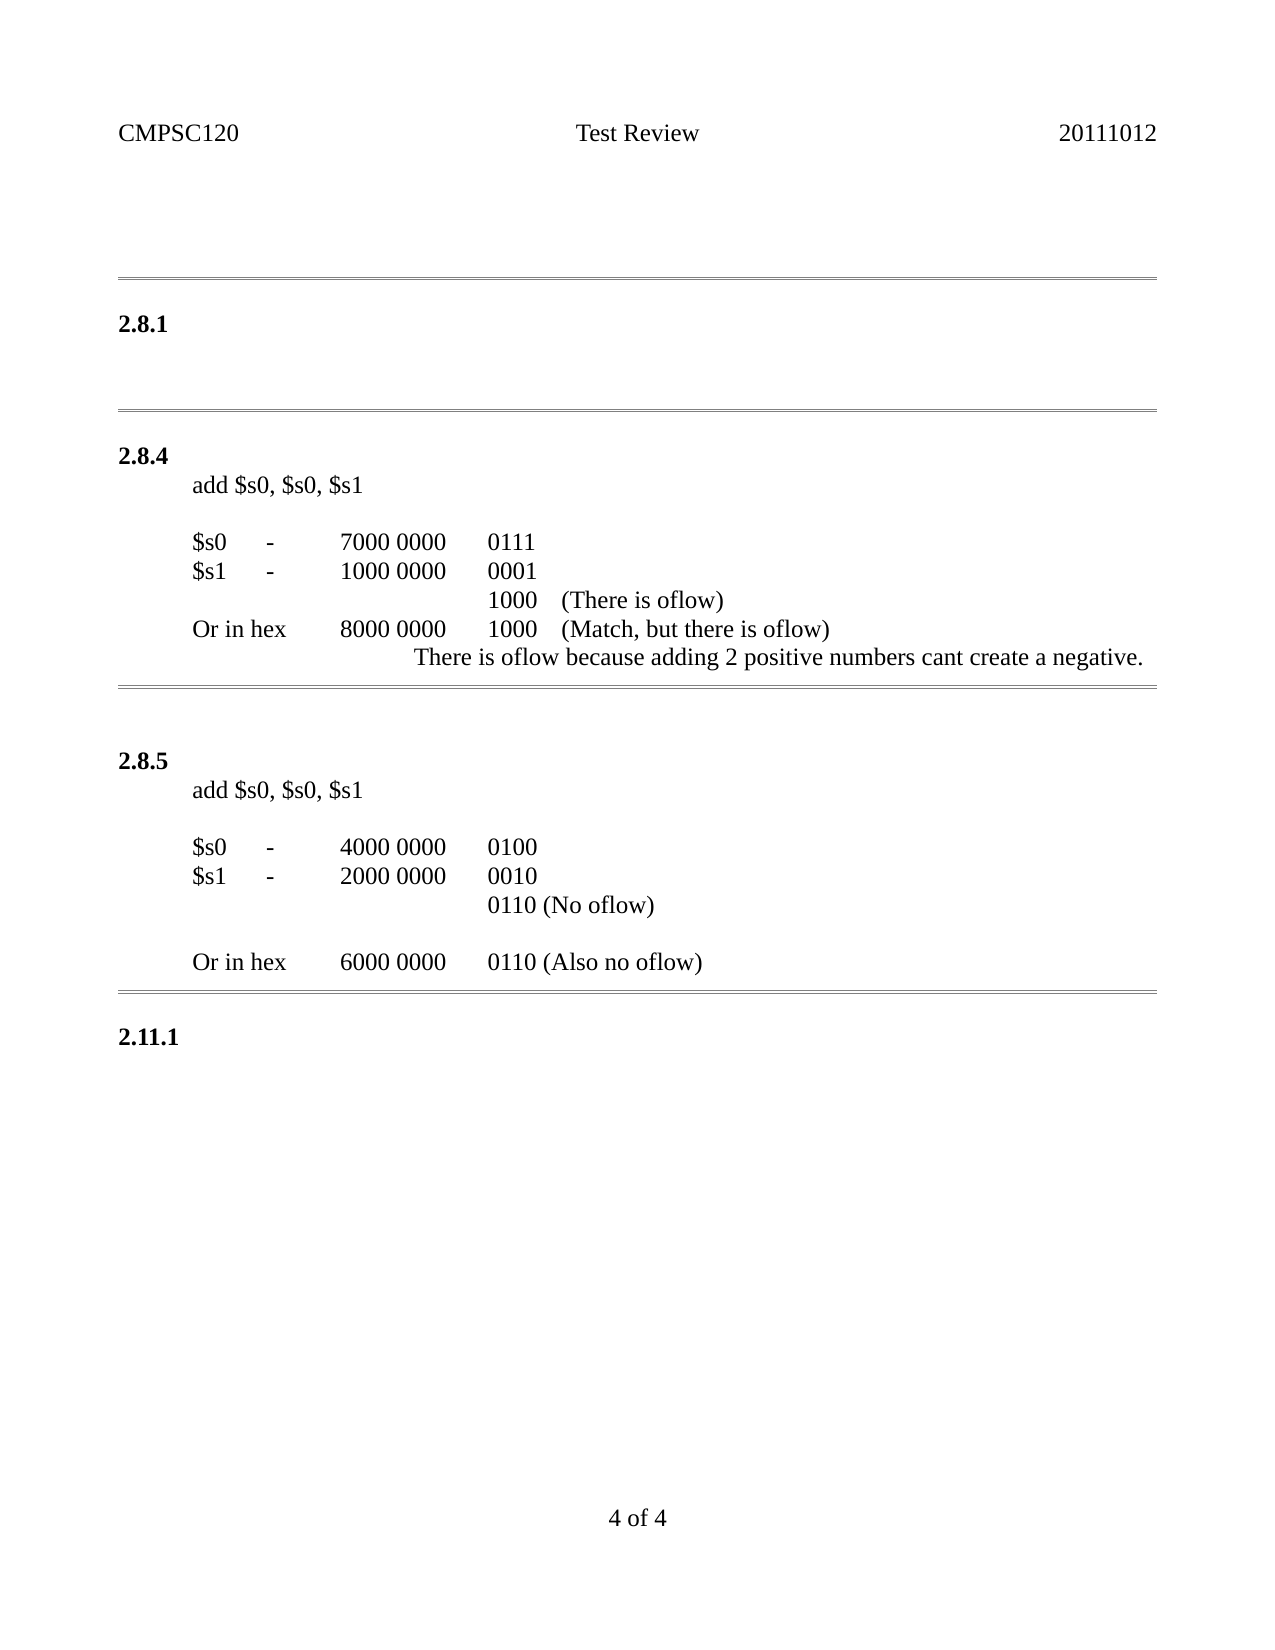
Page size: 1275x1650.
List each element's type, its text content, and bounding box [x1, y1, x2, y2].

text 2.8.5 [118, 746, 1157, 775]
text $s1 - 2000 0000 0010 [118, 861, 1157, 890]
text There is oflow because adding 2 positive numbers cant create a negative. [118, 642, 1157, 671]
text $s0 - 4000 0000 0100 [118, 832, 1157, 861]
text 2.8.1 [118, 309, 1157, 337]
text $s1 - 1000 0000 0001 [118, 556, 1157, 585]
text Or in hex 6000 0000 0110 (Also no oflow) [118, 947, 1157, 976]
text $s0 - 7000 0000 0111 [118, 527, 1157, 556]
text Or in hex 8000 0000 1000 (Match, but there is oflow) [118, 614, 1157, 642]
text add $s0, $s0, $s1 [118, 470, 1157, 499]
text add $s0, $s0, $s1 [118, 775, 1157, 803]
text 2.11.1 [118, 1022, 1157, 1051]
text 0110 (No oflow) [118, 890, 1157, 918]
text 1000 (There is oflow) [118, 585, 1157, 614]
text 2.8.4 [118, 441, 1157, 470]
